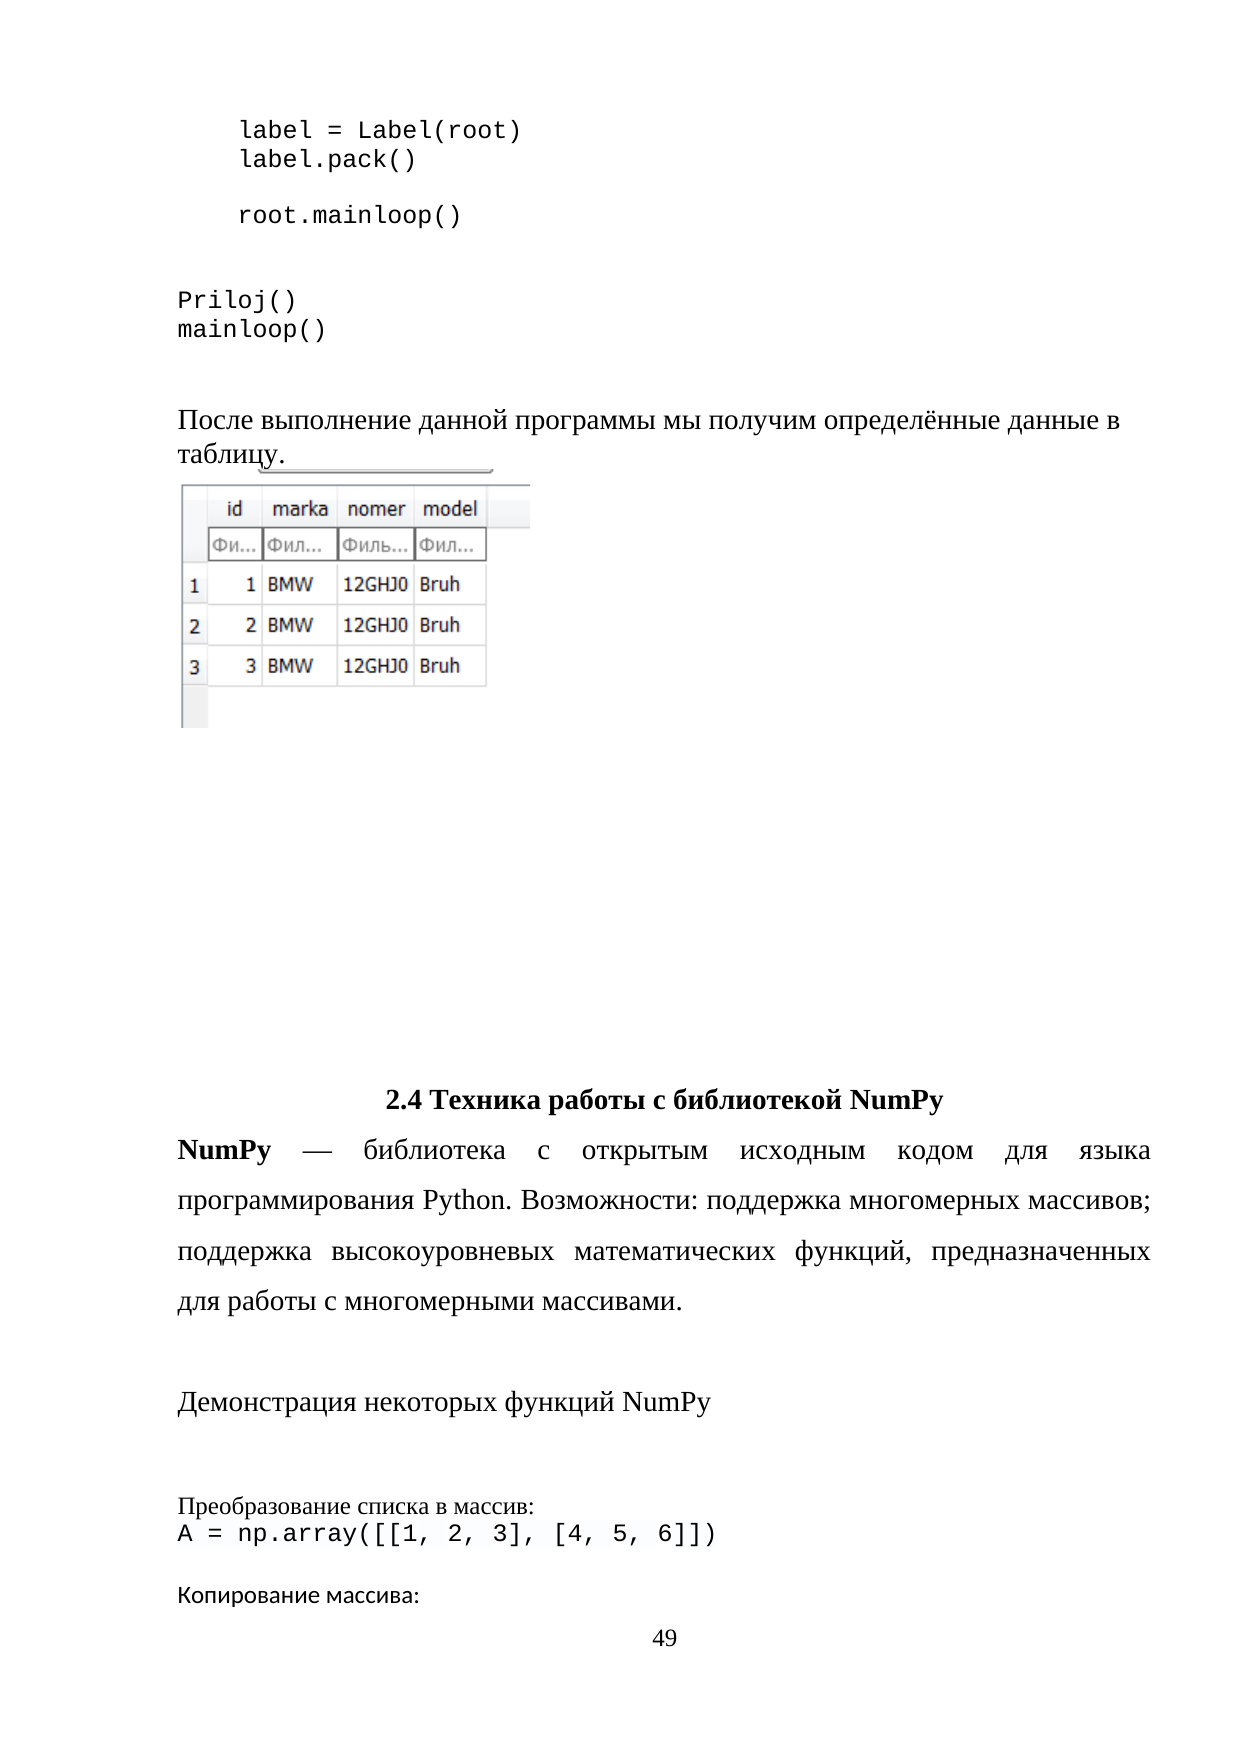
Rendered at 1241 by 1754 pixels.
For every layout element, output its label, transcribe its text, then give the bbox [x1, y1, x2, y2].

text После выполнение данной программы мы получим определённые данные в таблицу. [177, 402, 1152, 469]
text label = Label(root) [177, 118, 1152, 146]
text Priloj() [177, 288, 1152, 316]
text Демонстрация некоторых функций NumPy [177, 1384, 1152, 1417]
picture [177, 469, 531, 728]
text NumPy — библиотека с открытым исходным кодом для языка программирования Python. Возможности: поддержка многомерных массивов; поддержка высокоуровневых математических функций, предназначенных для работы с многомерными массивами. [177, 1132, 1152, 1317]
text label.pack() [177, 146, 1152, 175]
subtitle 2.4 Техника работы с библиотекой NumPy [177, 1082, 1152, 1115]
text Преобразование списка в массив: [177, 1491, 1152, 1520]
text A = np.array([[1, 2, 3], [4, 5, 6]]) [177, 1520, 1152, 1548]
text Копирование массива: [177, 1579, 1152, 1609]
text root.mainloop() [177, 203, 1152, 231]
text mainloop() [177, 316, 1152, 345]
